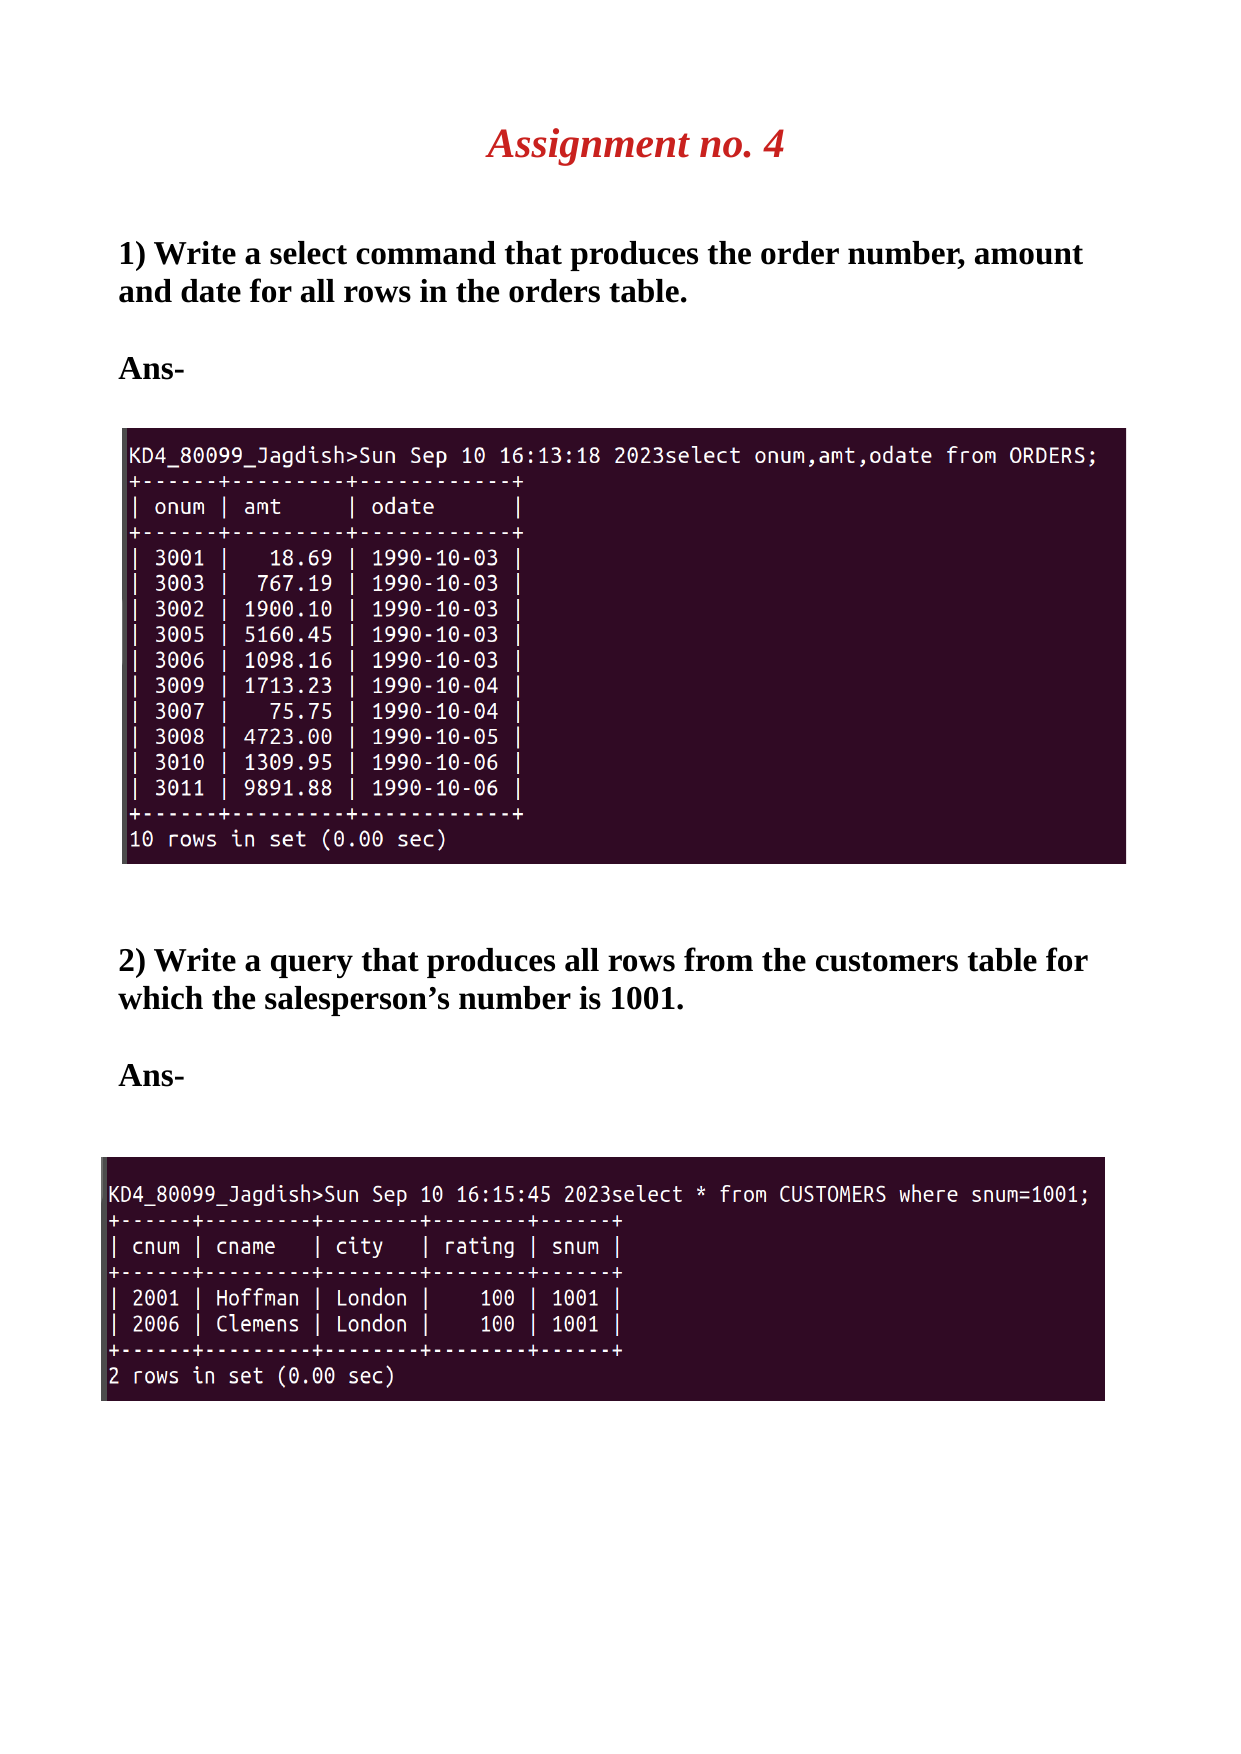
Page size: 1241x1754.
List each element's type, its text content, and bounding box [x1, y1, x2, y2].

picture [122, 428, 1127, 864]
text Ans- [118, 1055, 1122, 1093]
text Assignment no. 4 [118, 118, 1122, 166]
text 2) Write a query that produces all rows from the customers table for which the salesperson’s number is 1001. [118, 940, 1122, 1016]
text 1) Write a select command that produces the order number, amount and date for all rows in the orders table. [118, 233, 1122, 310]
picture [101, 1157, 1105, 1401]
text Ans- [118, 348, 1122, 386]
